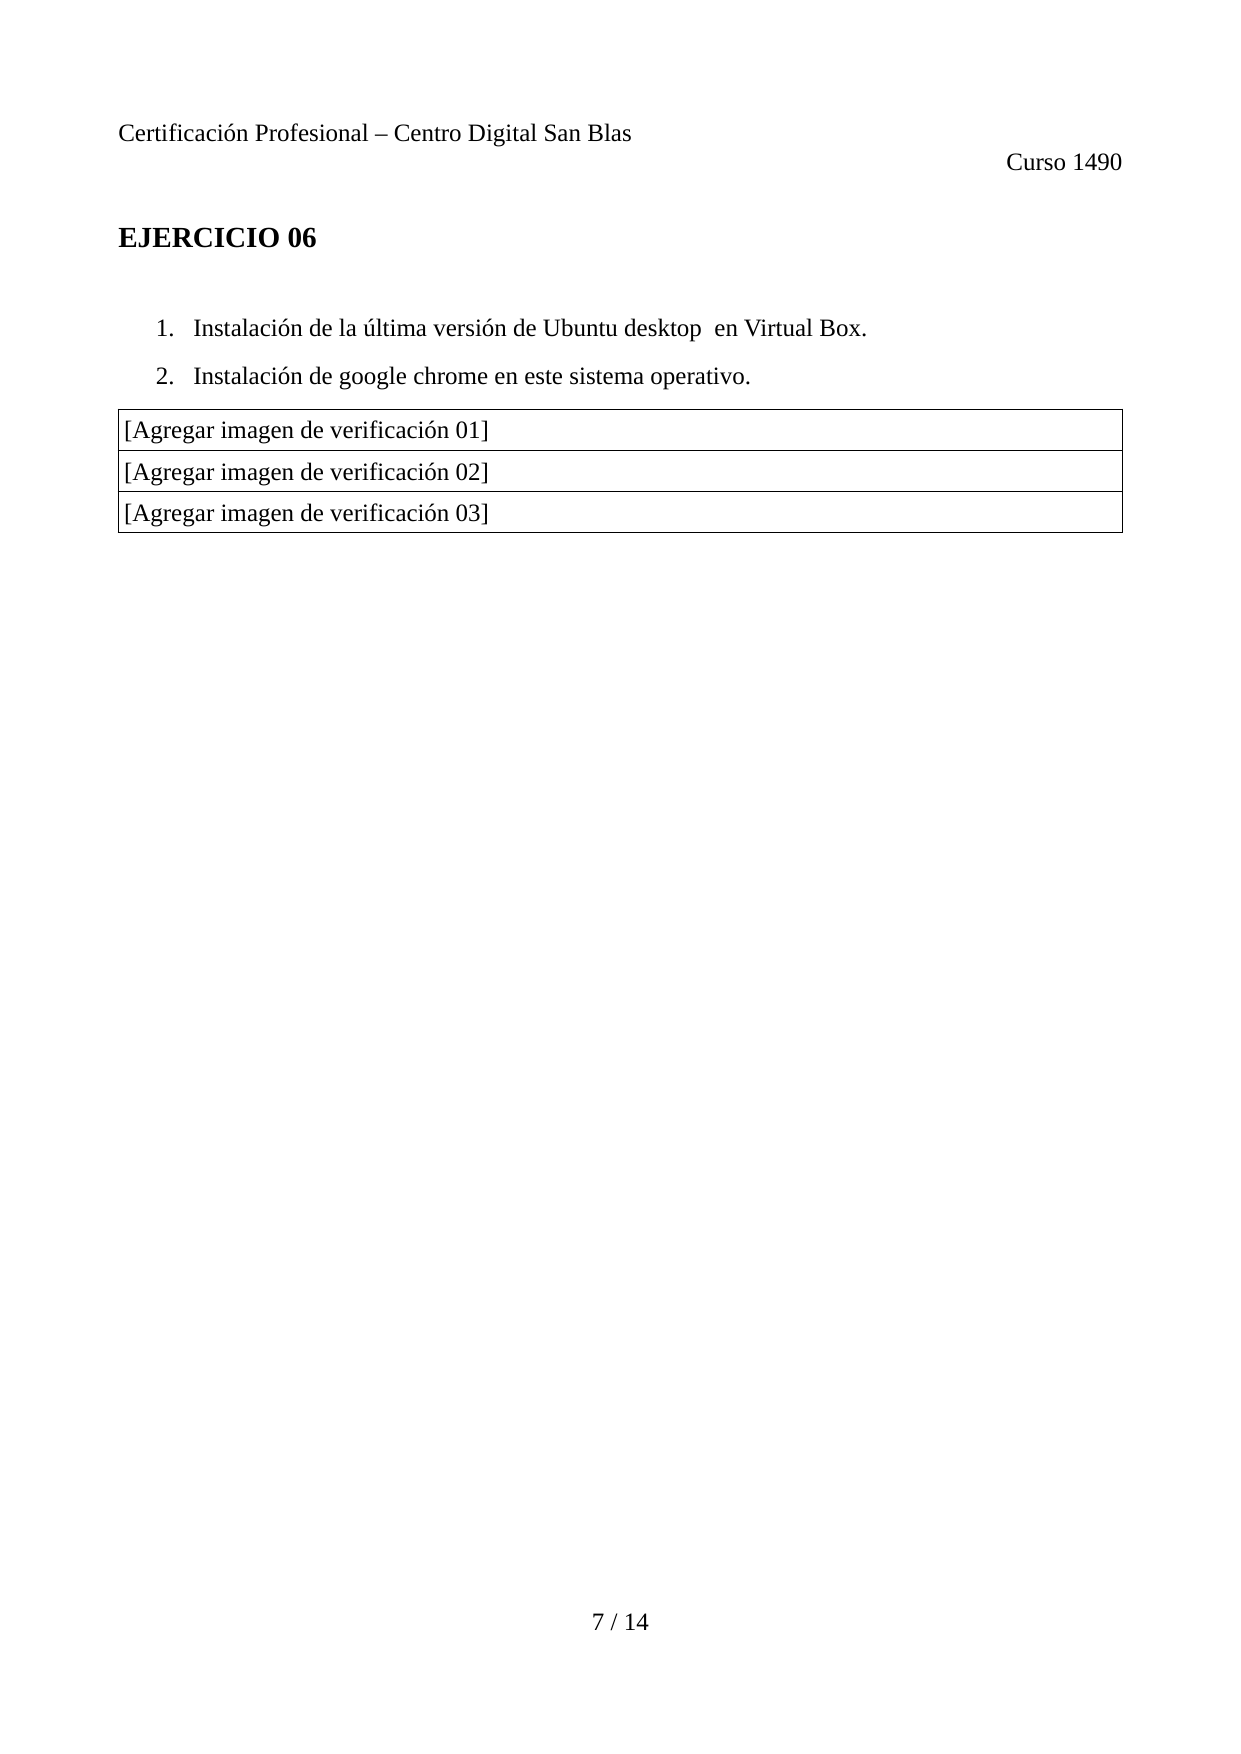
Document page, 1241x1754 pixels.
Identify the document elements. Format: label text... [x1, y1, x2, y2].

list Instalación de google chrome en este sistema operativo. [156, 361, 1122, 390]
subtitle EJERCICIO 06 [118, 220, 1122, 253]
table_cell [Agregar imagen de verificación 02] [119, 451, 1122, 491]
list Instalación de la última versión de Ubuntu desktop en Virtual Box. [156, 313, 1122, 342]
table_cell [Agregar imagen de verificación 03] [119, 492, 1122, 532]
table_header [Agregar imagen de verificación 01] [119, 410, 1122, 450]
